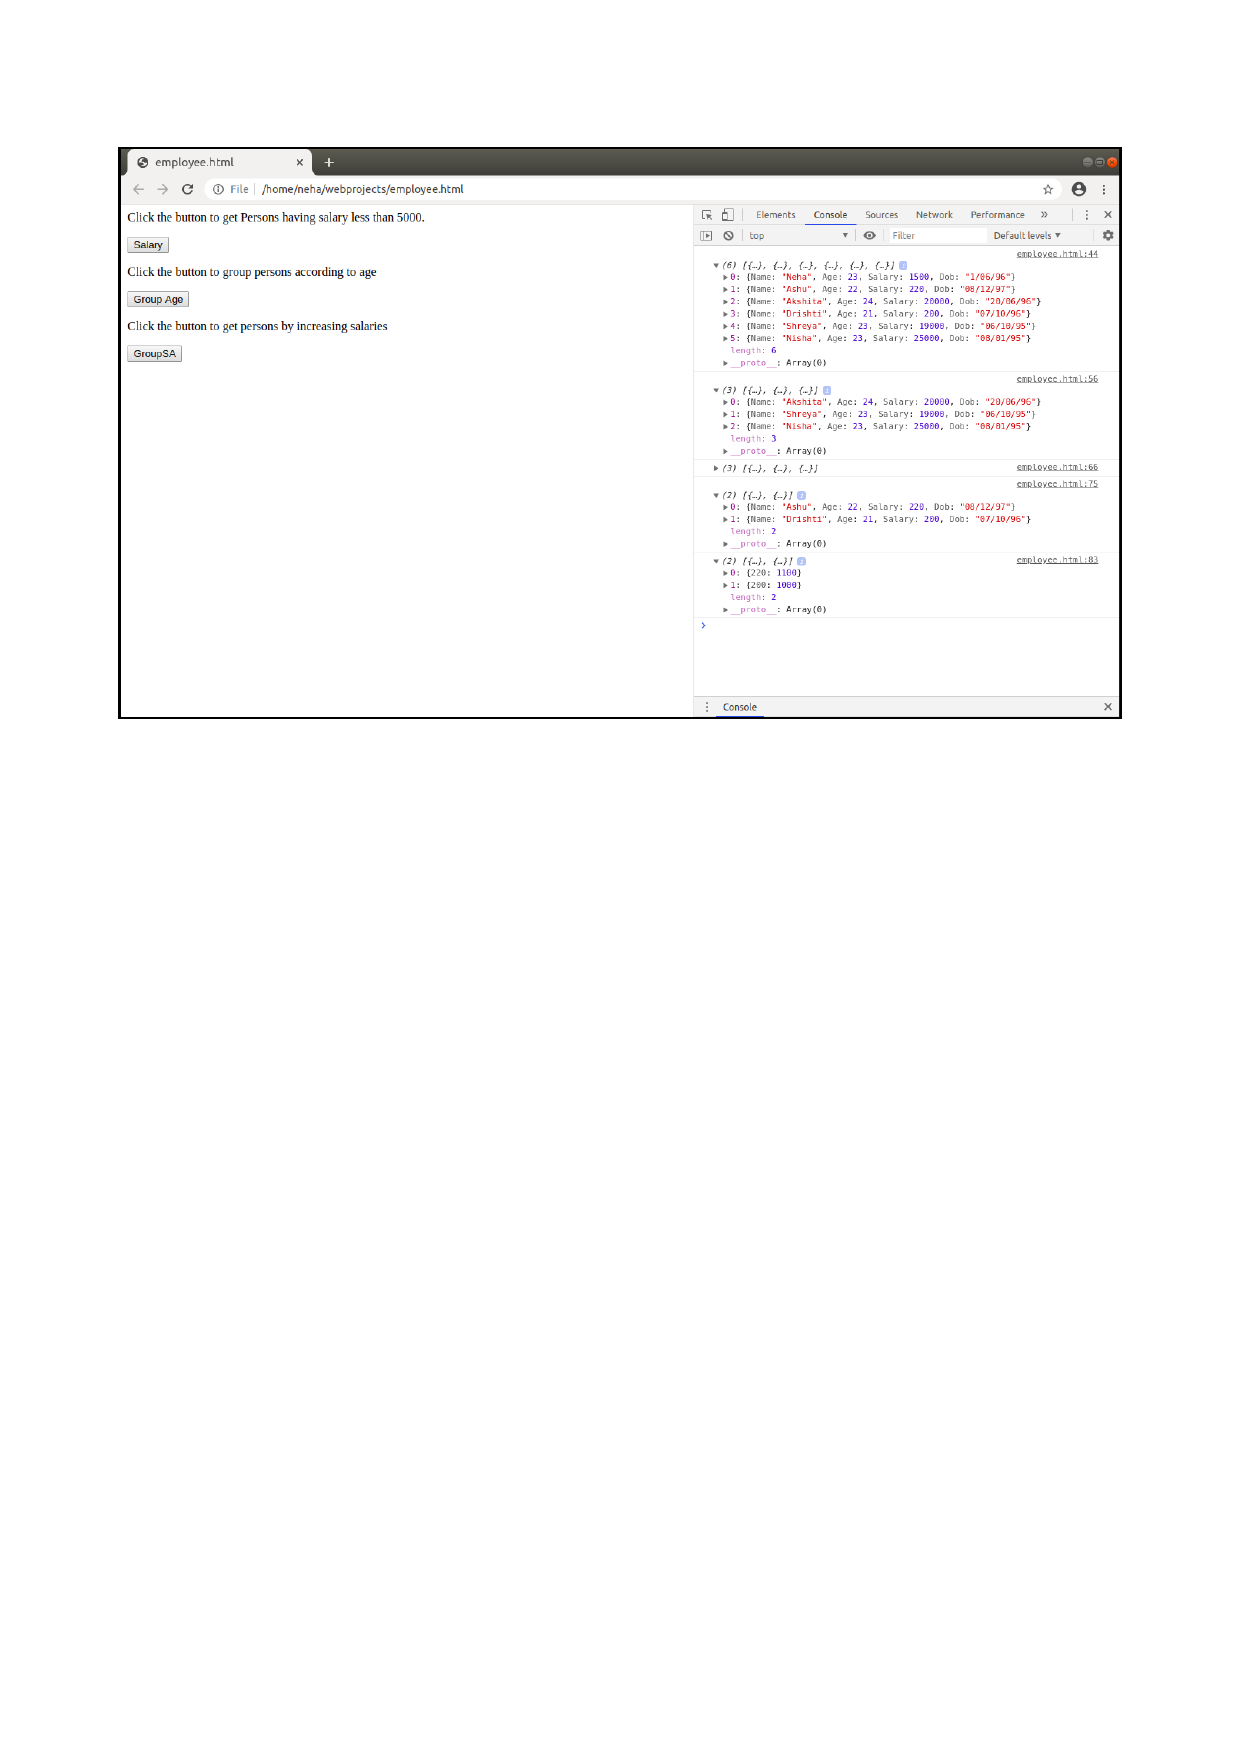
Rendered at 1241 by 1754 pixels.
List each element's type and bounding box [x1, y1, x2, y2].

picture [121, 149, 1120, 717]
